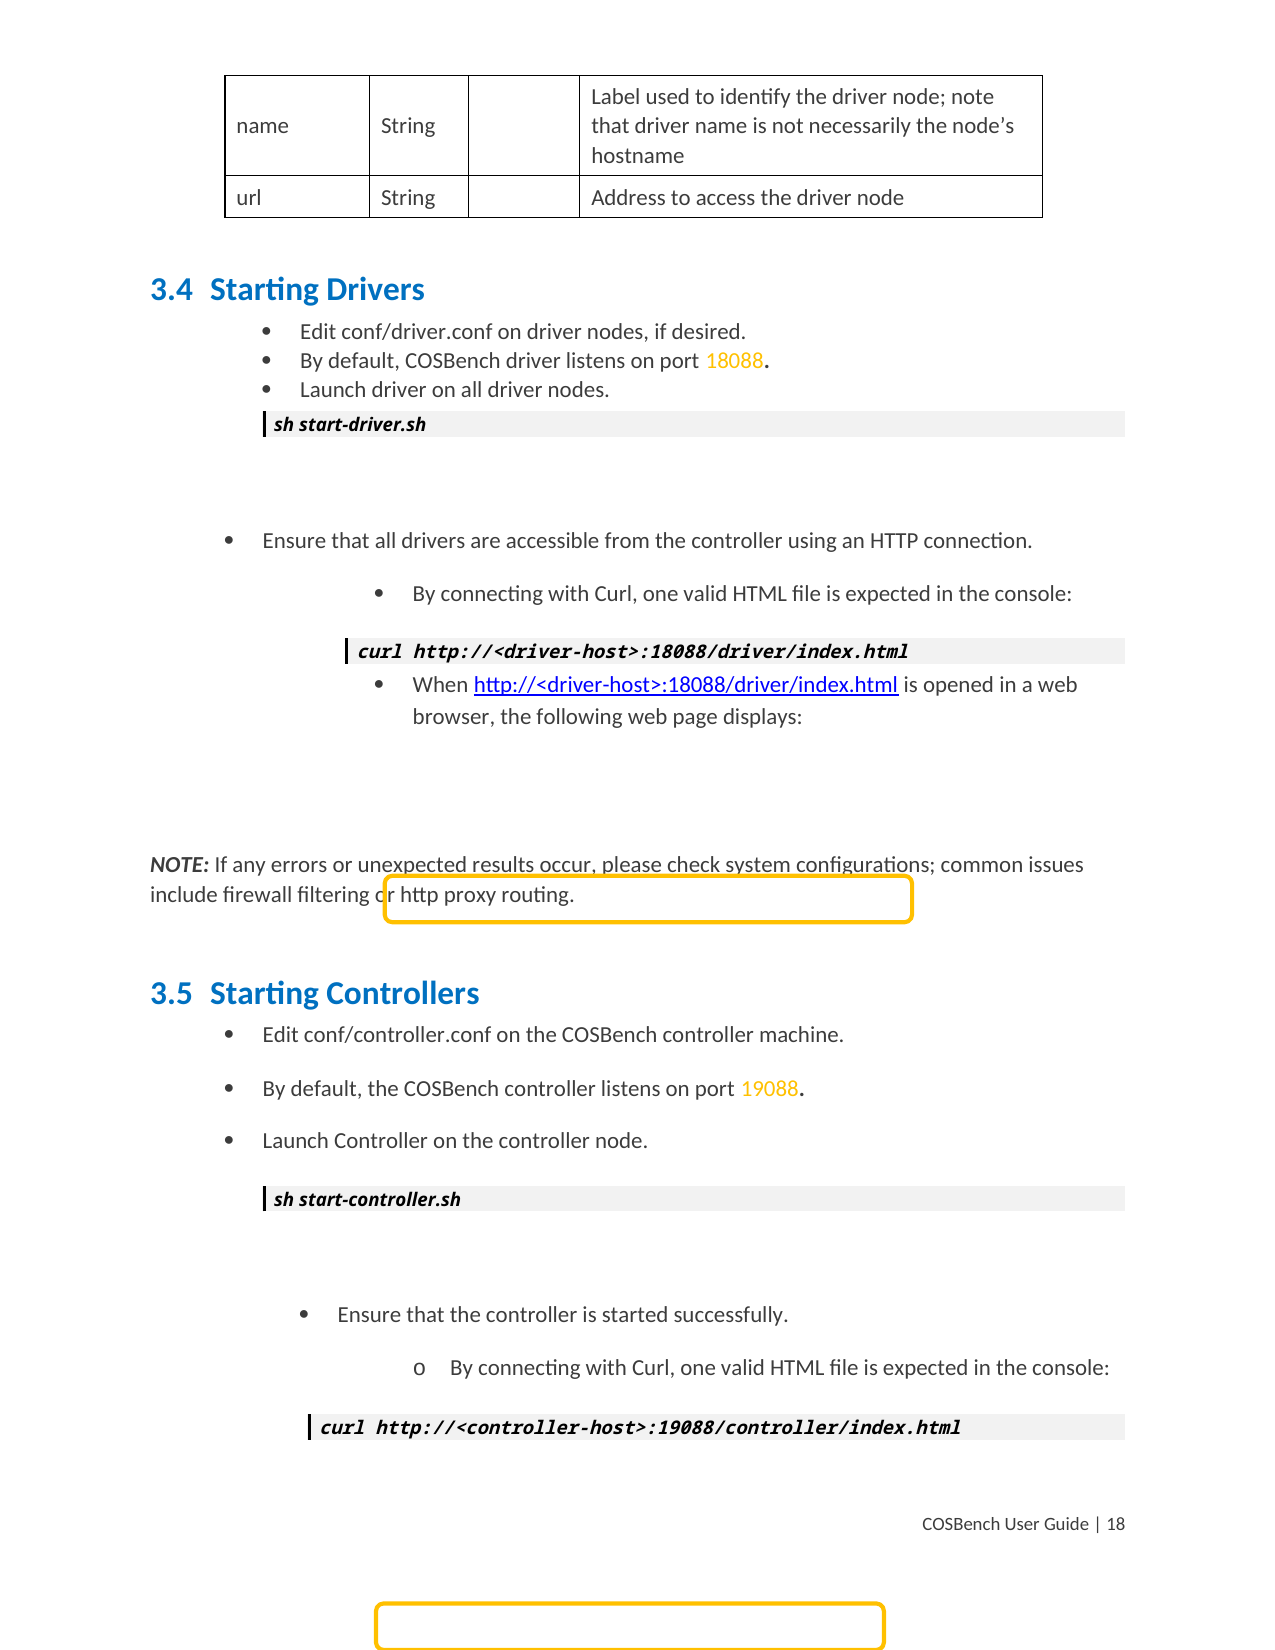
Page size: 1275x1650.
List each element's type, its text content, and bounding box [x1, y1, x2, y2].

table_cell Label used to identify the driver node; note that driver name is not necessarily the node’s hostname [580, 76, 1042, 175]
list Ensure that the controller is started successfully. [300, 1301, 1125, 1328]
text sh start-driver.sh [266, 411, 1125, 437]
list By connecting with Curl, one valid HTML file is expected in the console: [412, 1353, 1125, 1383]
list Edit conf/driver.conf on driver nodes, if desired. [262, 317, 1125, 345]
subtitle Starting Drivers [150, 268, 1125, 309]
list By default, the COSBench controller listens on port 19088. [225, 1074, 1125, 1102]
list When http://<driver-host>:18088/driver/index.html is opened in a web browser, the following web page displays: [375, 670, 1125, 730]
list Launch driver on all driver nodes. [262, 376, 1125, 404]
list By default, COSBench driver listens on port 18088. [262, 346, 1125, 374]
table_cell [469, 76, 579, 175]
table_cell String [370, 176, 468, 217]
text sh start-controller.sh [266, 1186, 1125, 1211]
table_cell [469, 176, 579, 217]
list Launch Controller on the controller node. [225, 1127, 1125, 1155]
text curl http://<driver-host>:18088/driver/index.html [348, 638, 1125, 664]
list Ensure that all drivers are accessible from the controller using an HTTP connection. [225, 526, 1125, 554]
text NOTE: If any errors or unexpected results occur, please check system configurations; common issues include firewall filtering or http proxy routing. [150, 850, 1125, 908]
table_cell name [226, 76, 369, 175]
table_cell Address to access the driver node [580, 176, 1042, 217]
table_cell String [370, 76, 468, 175]
subtitle Starting Controllers [150, 972, 1125, 1012]
list By connecting with Curl, one valid HTML file is expected in the console: [375, 579, 1125, 607]
list Edit conf/controller.conf on the COSBench controller machine. [225, 1021, 1125, 1049]
table_cell url [226, 176, 369, 217]
text curl http://<controller-host>:19088/controller/index.html [311, 1414, 1125, 1440]
